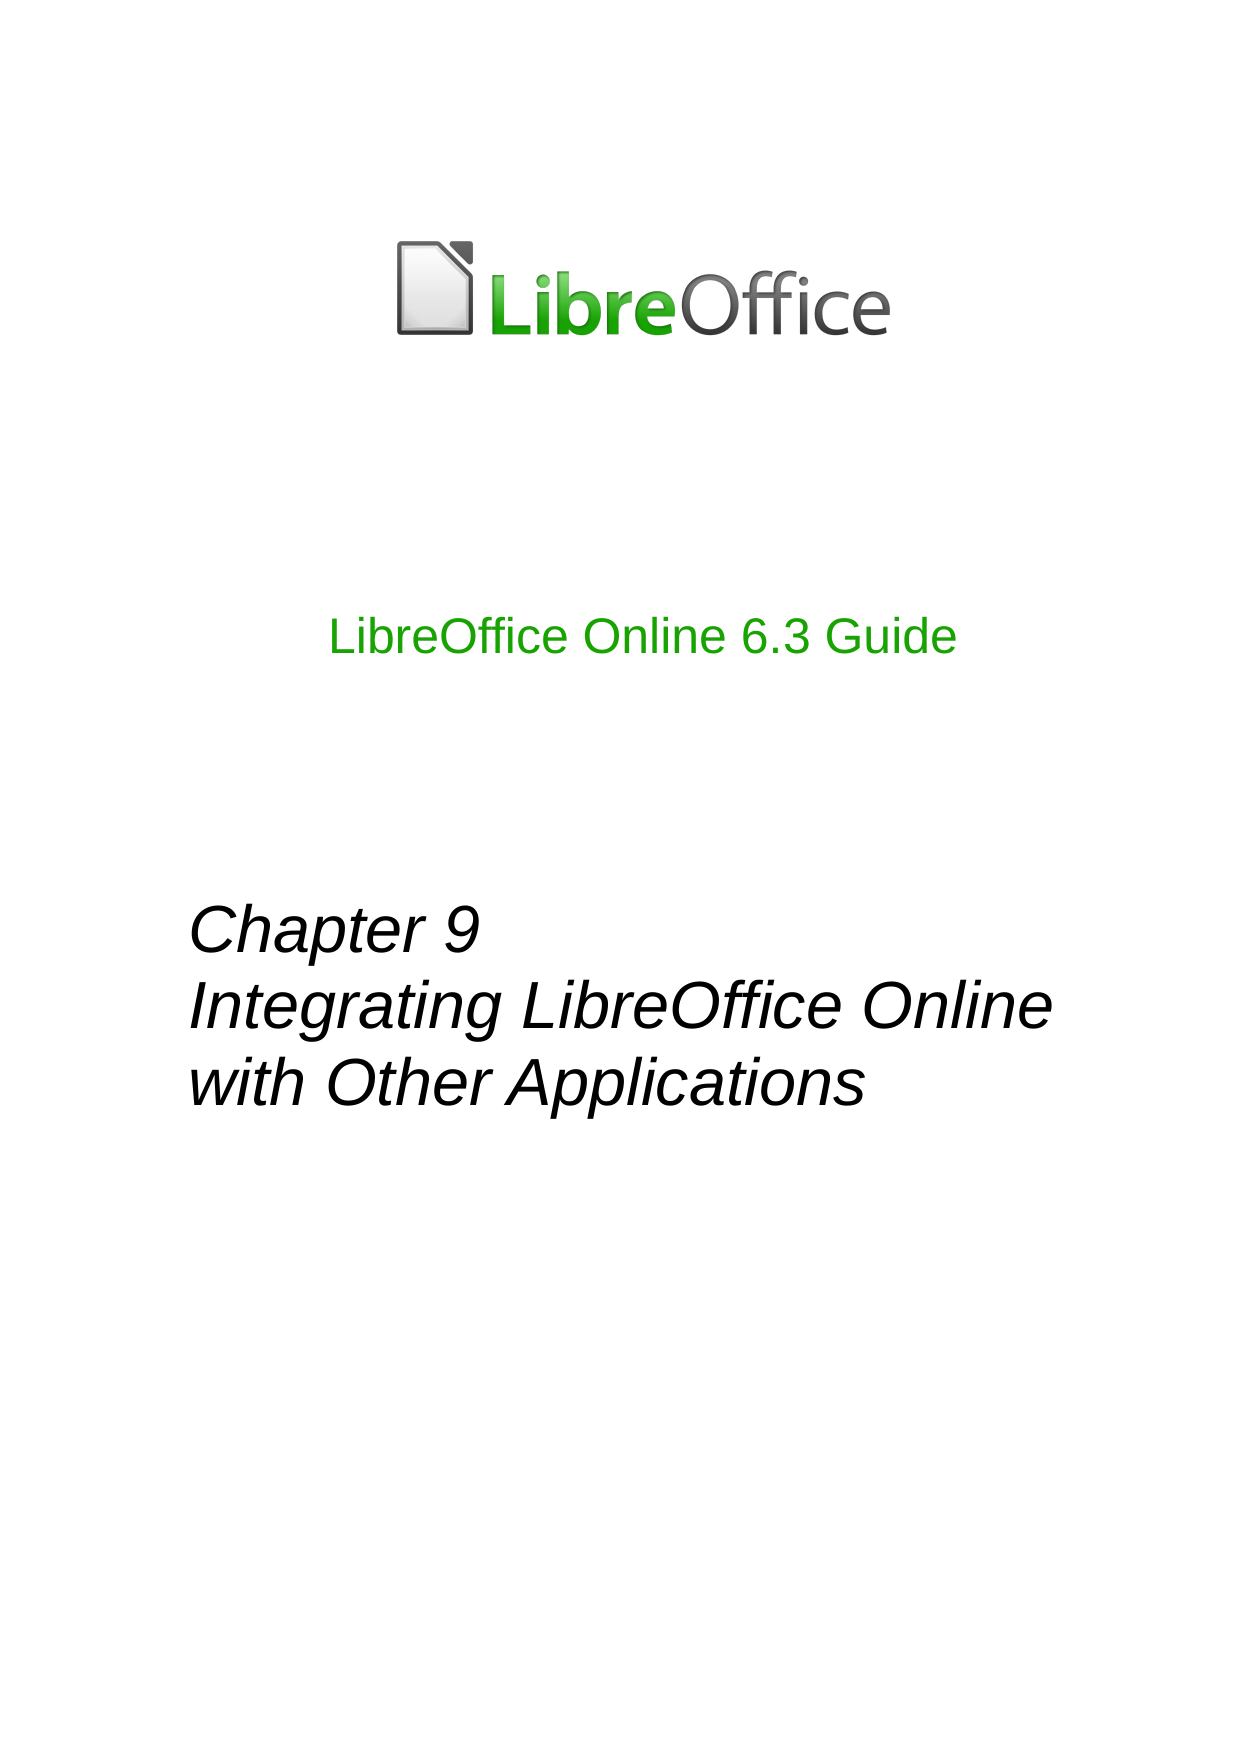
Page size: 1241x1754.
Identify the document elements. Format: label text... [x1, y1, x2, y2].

picture [392, 236, 893, 342]
title Chapter 9 Integrating LibreOffice Online with Other Applications [188, 889, 1098, 1119]
text LibreOffice Online 6.3 Guide [188, 607, 1098, 664]
